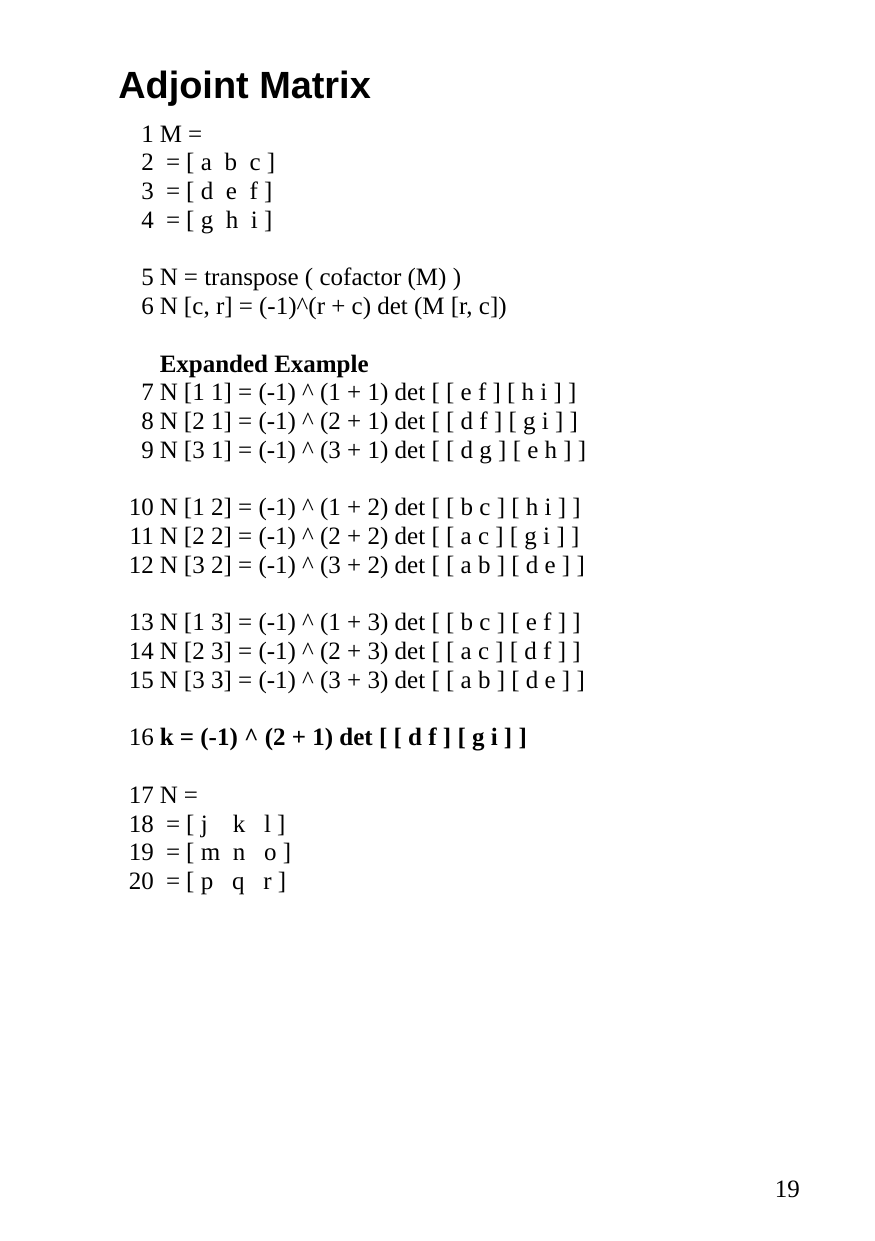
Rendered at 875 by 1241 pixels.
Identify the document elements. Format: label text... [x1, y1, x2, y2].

table_cell N [2 2] = (-1) ^ (2 + 2) det [ [ a c ] [ g i ] ] [156, 521, 814, 550]
table_cell = [ j k l ] [156, 809, 814, 837]
table_cell 7 [112, 378, 156, 406]
table_cell = [ p q r ] [156, 866, 814, 895]
table_cell [156, 924, 814, 952]
table_cell 13 [112, 608, 156, 636]
table_cell 19 [112, 838, 156, 866]
table_cell N [1 3] = (-1) ^ (1 + 3) det [ [ b c ] [ e f ] ] [156, 608, 814, 636]
table_cell 12 [112, 550, 156, 579]
table_cell [156, 751, 814, 780]
table_cell [112, 579, 156, 607]
table_header 1 [112, 119, 156, 147]
table_cell 16 [112, 723, 156, 751]
table_cell 15 [112, 665, 156, 694]
table_cell 5 [112, 263, 156, 291]
table_cell 20 [112, 866, 156, 895]
table_cell [112, 234, 156, 262]
table_cell N = transpose ( cofactor (M) ) [156, 263, 814, 291]
table_cell 11 [112, 521, 156, 550]
table_cell 8 [112, 406, 156, 435]
table_cell = [ m n o ] [156, 838, 814, 866]
table_cell N [2 3] = (-1) ^ (2 + 3) det [ [ a c ] [ d f ] ] [156, 636, 814, 665]
table_cell 4 [112, 205, 156, 234]
table_cell [156, 895, 814, 924]
table_cell = [ a b c ] [156, 148, 814, 176]
table_cell [112, 349, 156, 377]
table_cell 14 [112, 636, 156, 665]
table_cell [112, 751, 156, 780]
table_cell N [1 1] = (-1) ^ (1 + 1) det [ [ e f ] [ h i ] ] [156, 378, 814, 406]
table_cell 9 [112, 435, 156, 464]
table_cell [112, 924, 156, 952]
table_cell = [ g h i ] [156, 205, 814, 234]
subtitle Adjoint Matrix [118, 62, 799, 106]
table_cell 2 [112, 148, 156, 176]
table_cell [156, 464, 814, 492]
table_cell Expanded Example [156, 349, 814, 377]
table_cell N [3 1] = (-1) ^ (3 + 1) det [ [ d g ] [ e h ] ] [156, 435, 814, 464]
table_cell [112, 464, 156, 492]
table_cell 10 [112, 493, 156, 521]
table_cell N [3 3] = (-1) ^ (3 + 3) det [ [ a b ] [ d e ] ] [156, 665, 814, 694]
table_cell [156, 320, 814, 349]
table_cell N [c, r] = (-1)^(r + c) det (M [r, c]) [156, 291, 814, 320]
table_cell [112, 694, 156, 722]
table_cell [112, 895, 156, 924]
table_cell N [3 2] = (-1) ^ (3 + 2) det [ [ a b ] [ d e ] ] [156, 550, 814, 579]
table_cell N [2 1] = (-1) ^ (2 + 1) det [ [ d f ] [ g i ] ] [156, 406, 814, 435]
table_cell 3 [112, 176, 156, 205]
table_cell [156, 234, 814, 262]
table_cell k = (-1) ^ (2 + 1) det [ [ d f ] [ g i ] ] [156, 723, 814, 751]
table_cell 6 [112, 291, 156, 320]
table_cell 18 [112, 809, 156, 837]
table_cell [156, 579, 814, 607]
table_cell N [1 2] = (-1) ^ (1 + 2) det [ [ b c ] [ h i ] ] [156, 493, 814, 521]
table_cell 17 [112, 780, 156, 809]
table_header M = [156, 119, 814, 147]
table_cell [156, 694, 814, 722]
table_cell [112, 320, 156, 349]
table_cell = [ d e f ] [156, 176, 814, 205]
table_cell N = [156, 780, 814, 809]
